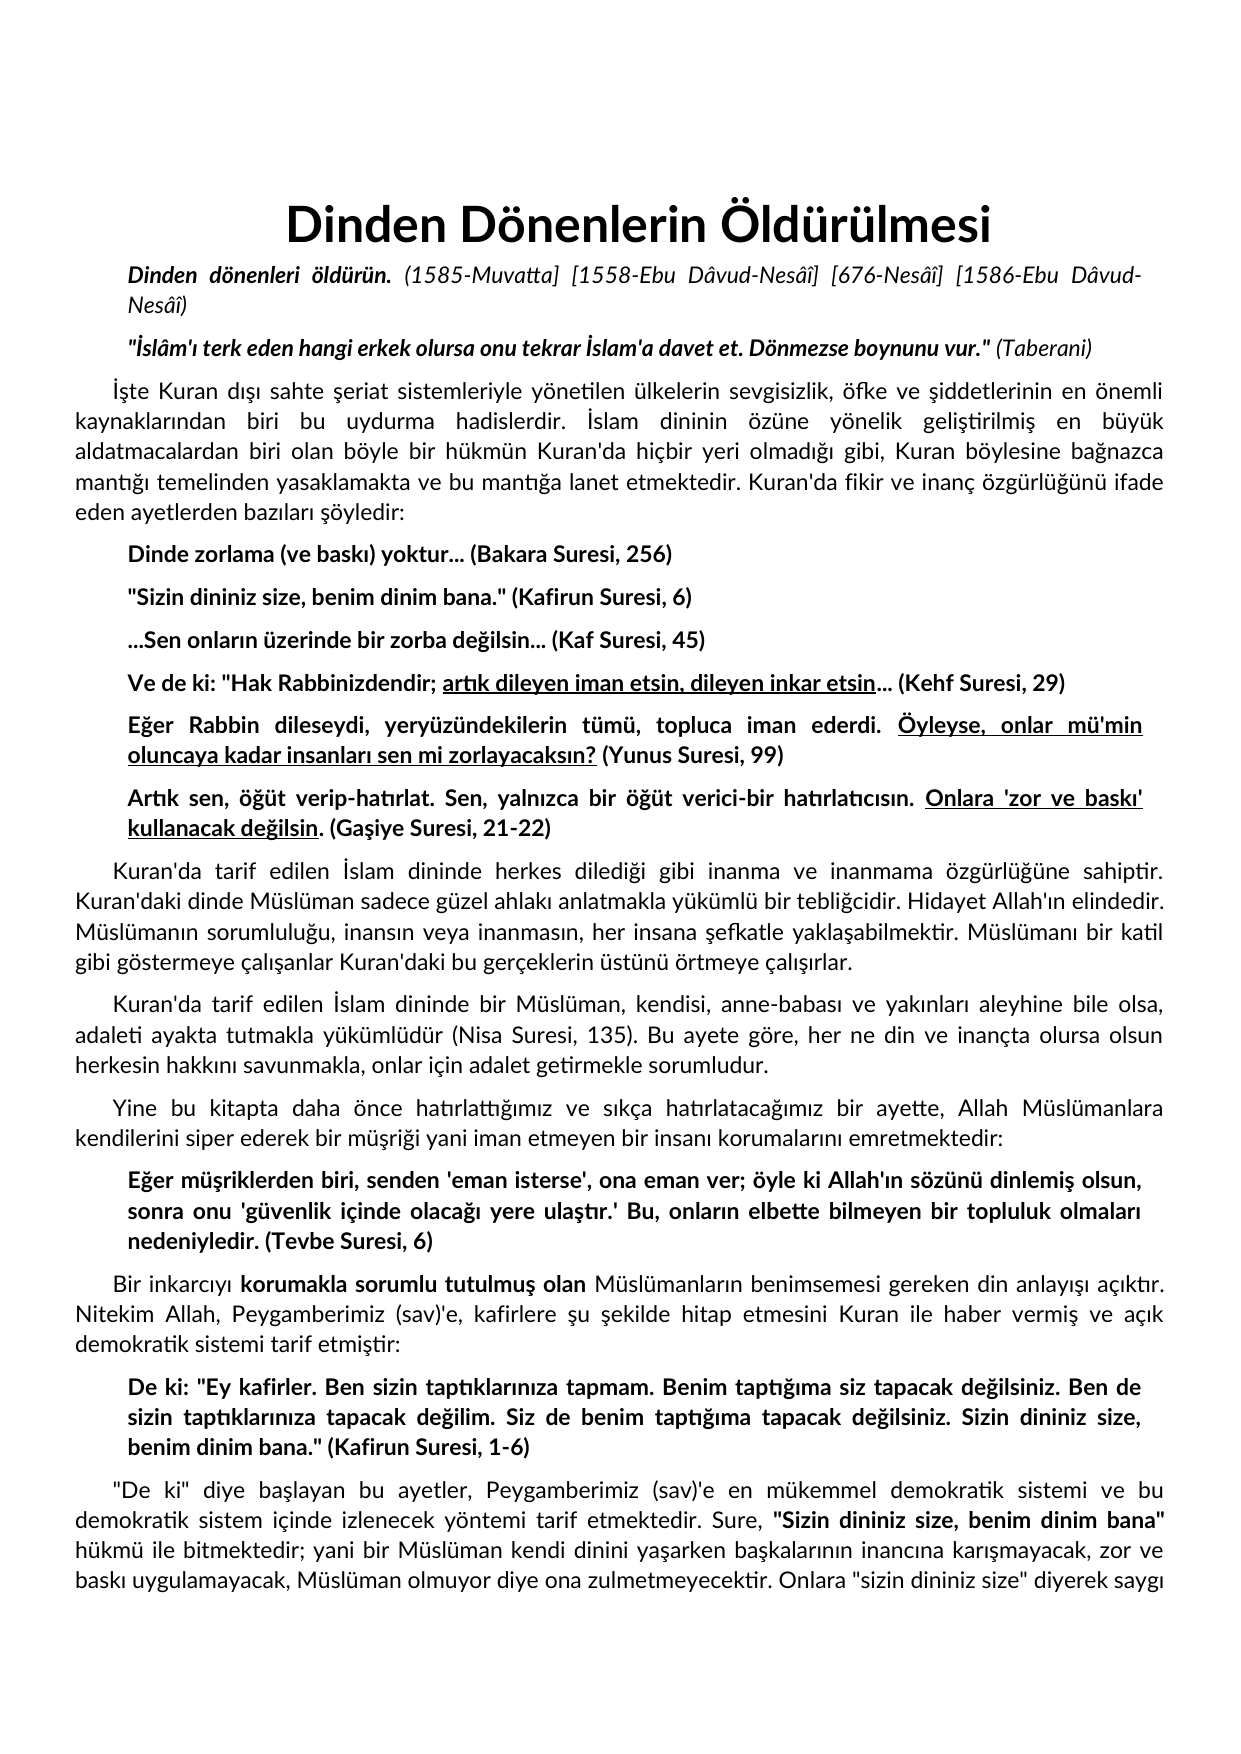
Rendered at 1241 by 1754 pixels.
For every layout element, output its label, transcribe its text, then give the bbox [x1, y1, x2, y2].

text Eğer Rabbin dileseydi, yeryüzündekilerin tümü, topluca iman ederdi. Öyleyse, onlar mü'min oluncaya kadar insanları sen mi zorlayacaksın? (Yunus Suresi, 99) [127, 711, 1143, 769]
text "İslâm'ı terk eden hangi erkek olursa onu tekrar İslam'a davet et. Dönmezse boynunu vur." (Taberani) [127, 334, 1143, 361]
text Yine bu kitapta daha önce hatırlattığımız ve sıkça hatırlatacağımız bir ayette, Allah Müslümanlara kendilerini siper ederek bir müşriği yani iman etmeyen bir insanı korumalarını emretmektedir: [75, 1093, 1165, 1151]
subtitle Dinden Dönenlerin Öldürülmesi [112, 193, 1165, 253]
text Ve de ki: "Hak Rabbinizdendir; artık dileyen iman etsin, dileyen inkar etsin... (Kehf Suresi, 29) [127, 668, 1143, 696]
text Kuran'da tarif edilen İslam dininde bir Müslüman, kendisi, anne-babası ve yakınları aleyhine bile olsa, adaleti ayakta tutmakla yükümlüdür (Nisa Suresi, 135). Bu ayete göre, her ne din ve inançta olursa olsun herkesin hakkını savunmakla, onlar için adalet getirmekle sorumludur. [75, 990, 1165, 1078]
text İşte Kuran dışı sahte şeriat sistemleriyle yönetilen ülkelerin sevgisizlik, öfke ve şiddetlerinin en önemli kaynaklarından biri bu uydurma hadislerdir. İslam dininin özüne yönelik geliştirilmiş en büyük aldatmacalardan biri olan böyle bir hükmün Kuran'da hiçbir yeri olmadığı gibi, Kuran böylesine bağnazca mantığı temelinden yasaklamakta ve bu mantığa lanet etmektedir. Kuran'da fikir ve inanç özgürlüğünü ifade eden ayetlerden bazıları şöyledir: [75, 377, 1165, 525]
text Kuran'da tarif edilen İslam dininde herkes dilediği gibi inanma ve inanmama özgürlüğüne sahiptir. Kuran'daki dinde Müslüman sadece güzel ahlakı anlatmakla yükümlü bir tebliğcidir. Hidayet Allah'ın elindedir. Müslümanın sorumluluğu, inansın veya inanmasın, her insana şefkatle yaklaşabilmektir. Müslümanı bir katil gibi göstermeye çalışanlar Kuran'daki bu gerçeklerin üstünü örtmeye çalışırlar. [75, 857, 1165, 975]
text Bir inkarcıyı korumakla sorumlu tutulmuş olan Müslümanların benimsemesi gereken din anlayışı açıktır. Nitekim Allah, Peygamberimiz (sav)'e, kafirlere şu şekilde hitap etmesini Kuran ile haber vermiş ve açık demokratik sistemi tarif etmiştir: [75, 1269, 1165, 1357]
text Dinden dönenleri öldürün. (1585-Muvatta] [1558-Ebu Dâvud-Nesâî] [676-Nesâî] [1586-Ebu Dâvud-Nesâî) [127, 261, 1143, 319]
text Dinde zorlama (ve baskı) yoktur... (Bakara Suresi, 256) [127, 540, 1143, 568]
text De ki: "Ey kafirler. Ben sizin taptıklarınıza tapmam. Benim taptığıma siz tapacak değilsiniz. Ben de sizin taptıklarınıza tapacak değilim. Siz de benim taptığıma tapacak değilsiniz. Sizin dininiz size, benim dinim bana." (Kafirun Suresi, 1-6) [127, 1372, 1143, 1460]
text Artık sen, öğüt verip-hatırlat. Sen, yalnızca bir öğüt verici-bir hatırlatıcısın. Onlara 'zor ve baskı' kullanacak değilsin. (Gaşiye Suresi, 21-22) [127, 784, 1143, 842]
text ...Sen onların üzerinde bir zorba değilsin... (Kaf Suresi, 45) [127, 626, 1143, 653]
text "De ki" diye başlayan bu ayetler, Peygamberimiz (sav)'e en mükemmel demokratik sistemi ve bu demokratik sistem içinde izlenecek yöntemi tarif etmektedir. Sure, "Sizin dininiz size, benim dinim bana" hükmü ile bitmektedir; yani bir Müslüman kendi dinini yaşarken başkalarının inancına karışmayacak, zor ve baskı uygulamayacak, Müslüman olmuyor diye ona zulmetmeyecektir. Onlara "sizin dininiz size" diyerek saygı [75, 1476, 1165, 1594]
text "Sizin dininiz size, benim dinim bana." (Kafirun Suresi, 6) [127, 583, 1143, 610]
text Eğer müşriklerden biri, senden 'eman isterse', ona eman ver; öyle ki Allah'ın sözünü dinlemiş olsun, sonra onu 'güvenlik içinde olacağı yere ulaştır.' Bu, onların elbette bilmeyen bir topluluk olmaları nedeniyledir. (Tevbe Suresi, 6) [127, 1166, 1143, 1254]
